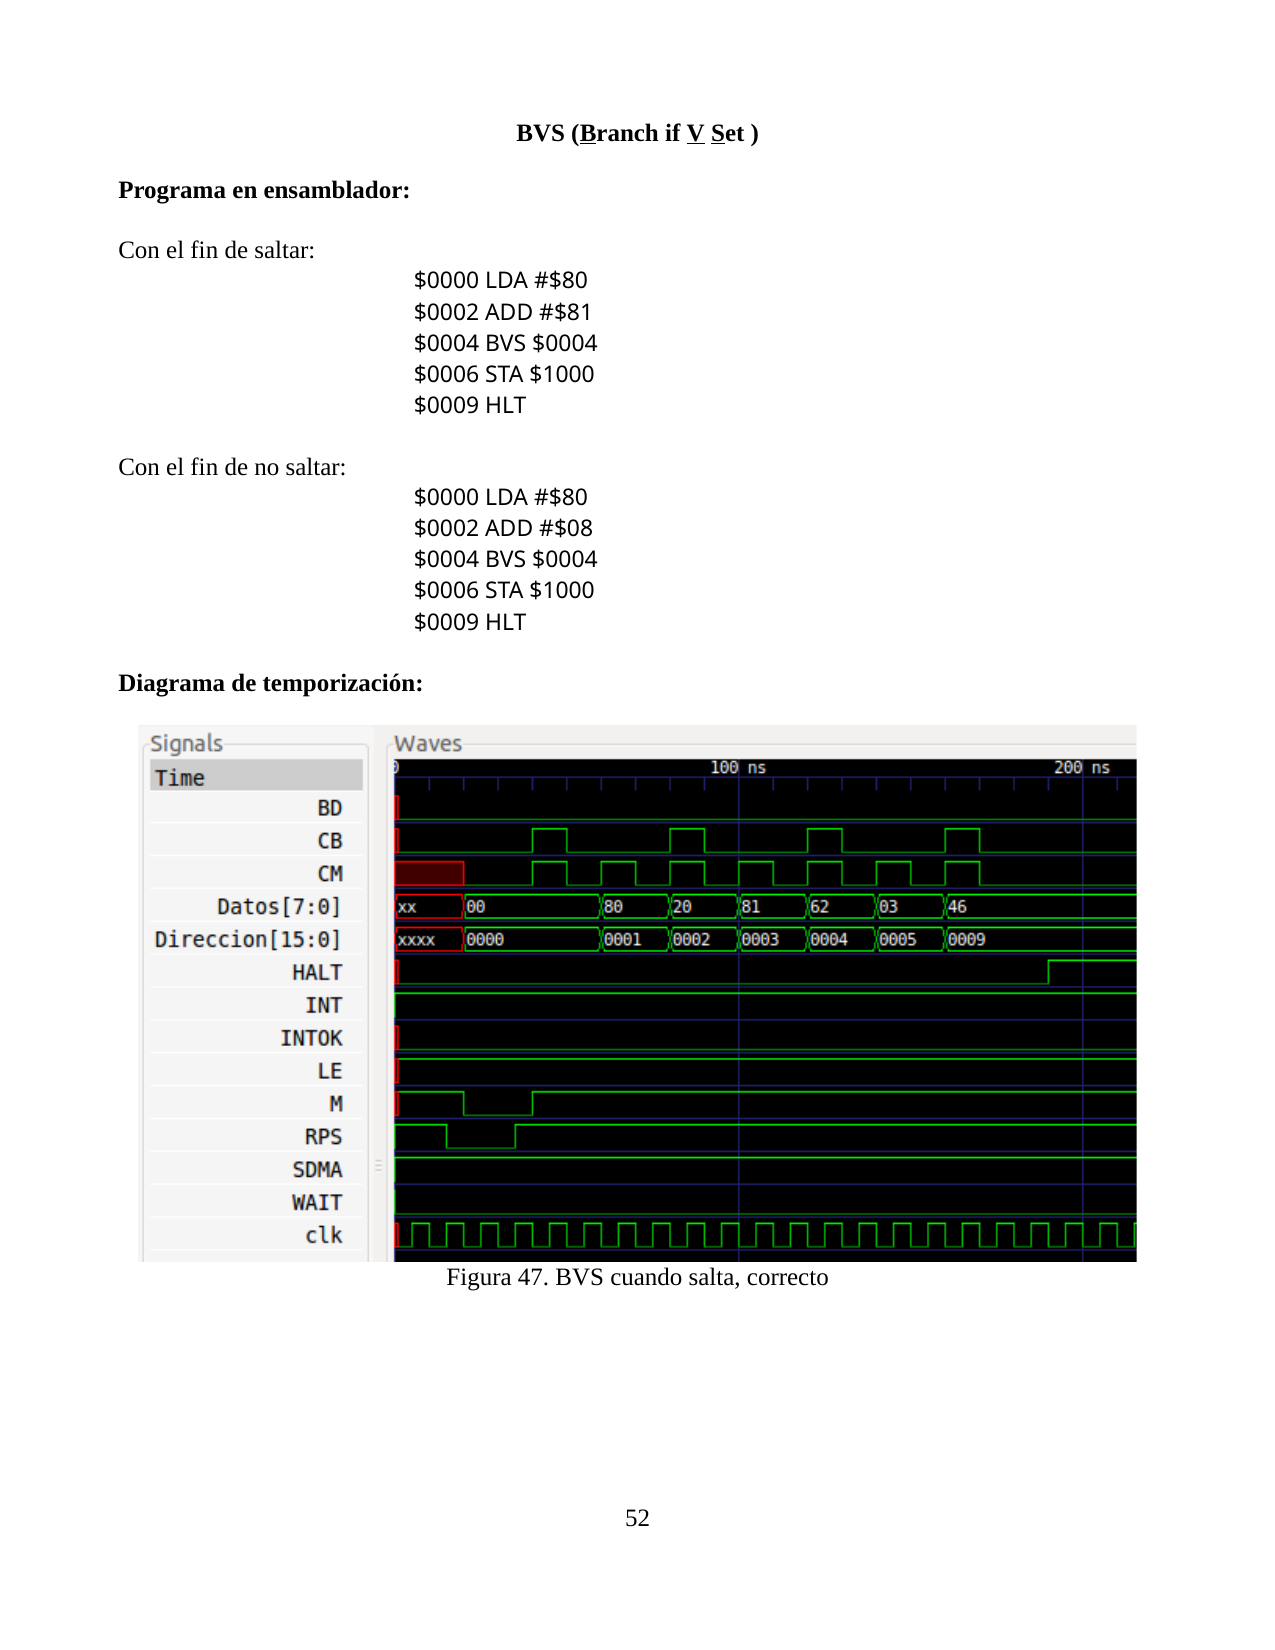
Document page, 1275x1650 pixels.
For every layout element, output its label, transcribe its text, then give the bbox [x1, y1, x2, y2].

text Con el fin de no saltar: [118, 452, 1157, 481]
text $0002 ADD #$08 [118, 512, 1157, 543]
text $0004 BVS $0004 [118, 543, 1157, 574]
text $0004 BVS $0004 [118, 327, 1157, 358]
text Diagrama de temporización: [118, 668, 1157, 697]
text $0009 HLT [118, 606, 1157, 637]
text $0000 LDA #$80 [118, 264, 1157, 296]
text Programa en ensamblador: [118, 176, 1157, 204]
text Con el fin de saltar: [118, 236, 1157, 264]
text $0006 STA $1000 [118, 358, 1157, 389]
text $0000 LDA #$80 [118, 481, 1157, 512]
text $0002 ADD #$81 [118, 296, 1157, 327]
picture [138, 725, 1137, 1262]
text $0009 HLT [118, 389, 1157, 421]
text $0006 STA $1000 [118, 574, 1157, 606]
text BVS (Branch if V Set ) [118, 118, 1157, 147]
text Figura 47. BVS cuando salta, correcto [118, 1213, 1157, 1290]
